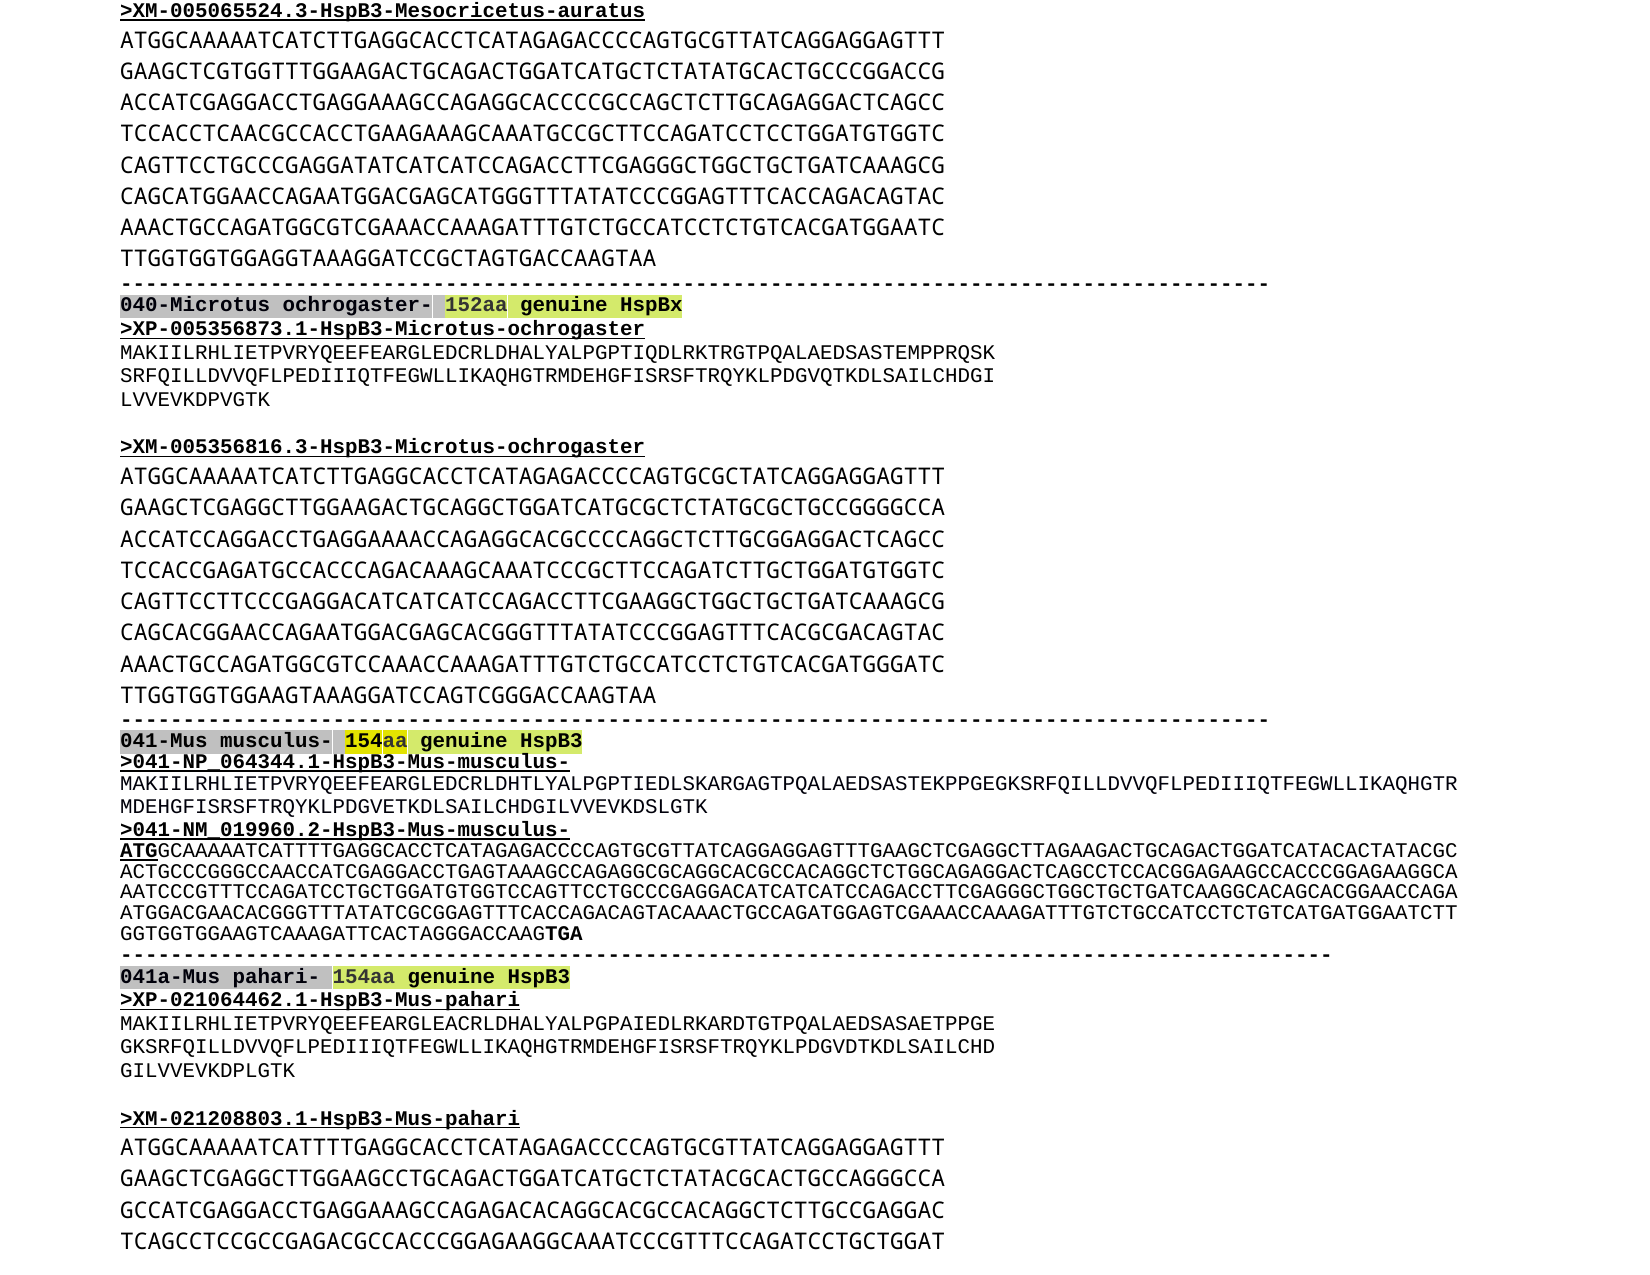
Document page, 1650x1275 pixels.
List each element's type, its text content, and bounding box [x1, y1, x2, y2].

text CAGCATGGAACCAGAATGGACGAGCATGGGTTTATATCCCGGAGTTTCACCAGACAGTAC [120, 180, 1535, 211]
text GKSRFQILLDVVQFLPEDIIIQTFEGWLLIKAQHGTRMDEHGFISRSFTRQYKLPDGVDTKDLSAILCHD [120, 1037, 1535, 1060]
text 040-Microtus ochrogaster- 152aa genuine HspBx [120, 294, 1337, 318]
text ATGGCAAAAATCATTTTGAGGCACCTCATAGAGACCCCAGTGCGTTATCAGGAGGAGTTT [120, 1131, 1535, 1162]
text AAACTGCCAGATGGCGTCCAAACCAAAGATTTGTCTGCCATCCTCTGTCACGATGGGATC [120, 647, 1535, 679]
text ATGGCAAAAATCATTTTGAGGCACCTCATAGAGACCCCAGTGCGTTATCAGGAGGAGTTTGAAGCTCGAGGCTTAGAAGACTGCAGACTGGATCATACACTATACGCACTGCCCGGGCCAACCATCGAGGACCTGAGTAAAGCCAGAGGCGCAGGCACGCCACAGGCTCTGGCAGAGGACTCAGCCTCCACGGAGAAGCCACCCGGAGAAGGCAAATCCCGTTTCCAGATCCTGCTGGATGTGGTCCAGTTCCTGCCCGAGGACATCATCATCCAGACCTTCGAGGGCTGGCTGCTGATCAAGGCACAGCACGGAACCAGAATGGACGAACACGGGTTTATATCGCGGAGTTTCACCAGACAGTACAAACTGCCAGATGGAGTCGAAACCAAAGATTTGTCTGCCATCCTCTGTCATGATGGAATCTTGGTGGTGGAAGTCAAAGATTCACTAGGGACCAAGTGA [120, 841, 1470, 945]
text -------------------------------------------------------------------------------------------- [120, 274, 1337, 294]
text CAGTTCCTTCCCGAGGACATCATCATCCAGACCTTCGAAGGCTGGCTGCTGATCAAAGCG [120, 585, 1535, 616]
text GAAGCTCGTGGTTTGGAAGACTGCAGACTGGATCATGCTCTATATGCACTGCCCGGACCG [120, 55, 1535, 86]
text CAGTTCCTGCCCGAGGATATCATCATCCAGACCTTCGAGGGCTGGCTGCTGATCAAAGCG [120, 149, 1535, 180]
text MAKIILRHLIETPVRYQEEFEARGLEDCRLDHALYALPGPTIQDLRKTRGTPQALAEDSASTEMPPRQSK [120, 342, 1535, 365]
text GILVVEVKDPLGTK [120, 1060, 1535, 1084]
text 041-Mus musculus- 154aa genuine HspB3 [120, 731, 1337, 752]
text -------------------------------------------------------------------------------------------- [120, 710, 1337, 731]
text AAACTGCCAGATGGCGTCGAAACCAAAGATTTGTCTGCCATCCTCTGTCACGATGGAATC [120, 211, 1535, 242]
text >XM-005065524.3-HspB3-Mesocricetus-auratus [120, 0, 1535, 24]
text >041-NM_019960.2-HspB3-Mus-musculus- [120, 820, 1337, 841]
text >XM-021208803.1-HspB3-Mus-pahari [120, 1107, 1535, 1131]
text TTGGTGGTGGAGGTAAAGGATCCGCTAGTGACCAAGTAA [120, 242, 1337, 274]
text >XP-005356873.1-HspB3-Microtus-ochrogaster [120, 318, 1535, 342]
text MAKIILRHLIETPVRYQEEFEARGLEACRLDHALYALPGPAIEDLRKARDTGTPQALAEDSASAETPPGE [120, 1013, 1535, 1037]
text >041-NP_064344.1-HspB3-Mus-musculus- [120, 752, 1337, 772]
text TCCACCTCAACGCCACCTGAAGAAAGCAAATGCCGCTTCCAGATCCTCCTGGATGTGGTC [120, 117, 1535, 149]
text ATGGCAAAAATCATCTTGAGGCACCTCATAGAGACCCCAGTGCGCTATCAGGAGGAGTTT [120, 460, 1535, 491]
text TTGGTGGTGGAAGTAAAGGATCCAGTCGGGACCAAGTAA [120, 679, 1337, 710]
text ------------------------------------------------------------------------------------------------- [120, 945, 1470, 966]
text GAAGCTCGAGGCTTGGAAGCCTGCAGACTGGATCATGCTCTATACGCACTGCCAGGGCCA [120, 1162, 1535, 1194]
text TCAGCCTCCGCCGAGACGCCACCCGGAGAAGGCAAATCCCGTTTCCAGATCCTGCTGGAT [120, 1225, 1535, 1256]
text >XP-021064462.1-HspB3-Mus-pahari [120, 989, 1535, 1013]
text GCCATCGAGGACCTGAGGAAAGCCAGAGACACAGGCACGCCACAGGCTCTTGCCGAGGAC [120, 1194, 1535, 1225]
text LVVEVKDPVGTK [120, 389, 1535, 413]
text TCCACCGAGATGCCACCCAGACAAAGCAAATCCCGCTTCCAGATCTTGCTGGATGTGGTC [120, 554, 1535, 585]
text ATGGCAAAAATCATCTTGAGGCACCTCATAGAGACCCCAGTGCGTTATCAGGAGGAGTTT [120, 24, 1535, 55]
text >XM-005356816.3-HspB3-Microtus-ochrogaster [120, 436, 1535, 460]
text SRFQILLDVVQFLPEDIIIQTFEGWLLIKAQHGTRMDEHGFISRSFTRQYKLPDGVQTKDLSAILCHDGI [120, 365, 1535, 389]
text MAKIILRHLIETPVRYQEEFEARGLEDCRLDHTLYALPGPTIEDLSKARGAGTPQALAEDSASTEKPPGEGKSRFQILLDVVQFLPEDIIIQTFEGWLLIKAQHGTRMDEHGFISRSFTRQYKLPDGVETKDLSAILCHDGILVVEVKDSLGTK [120, 772, 1470, 820]
text ACCATCGAGGACCTGAGGAAAGCCAGAGGCACCCCGCCAGCTCTTGCAGAGGACTCAGCC [120, 86, 1535, 117]
text ACCATCCAGGACCTGAGGAAAACCAGAGGCACGCCCCAGGCTCTTGCGGAGGACTCAGCC [120, 522, 1535, 554]
text CAGCACGGAACCAGAATGGACGAGCACGGGTTTATATCCCGGAGTTTCACGCGACAGTAC [120, 616, 1535, 647]
text 041a-Mus pahari- 154aa genuine HspB3 [120, 966, 1337, 989]
text GAAGCTCGAGGCTTGGAAGACTGCAGGCTGGATCATGCGCTCTATGCGCTGCCGGGGCCA [120, 491, 1535, 522]
